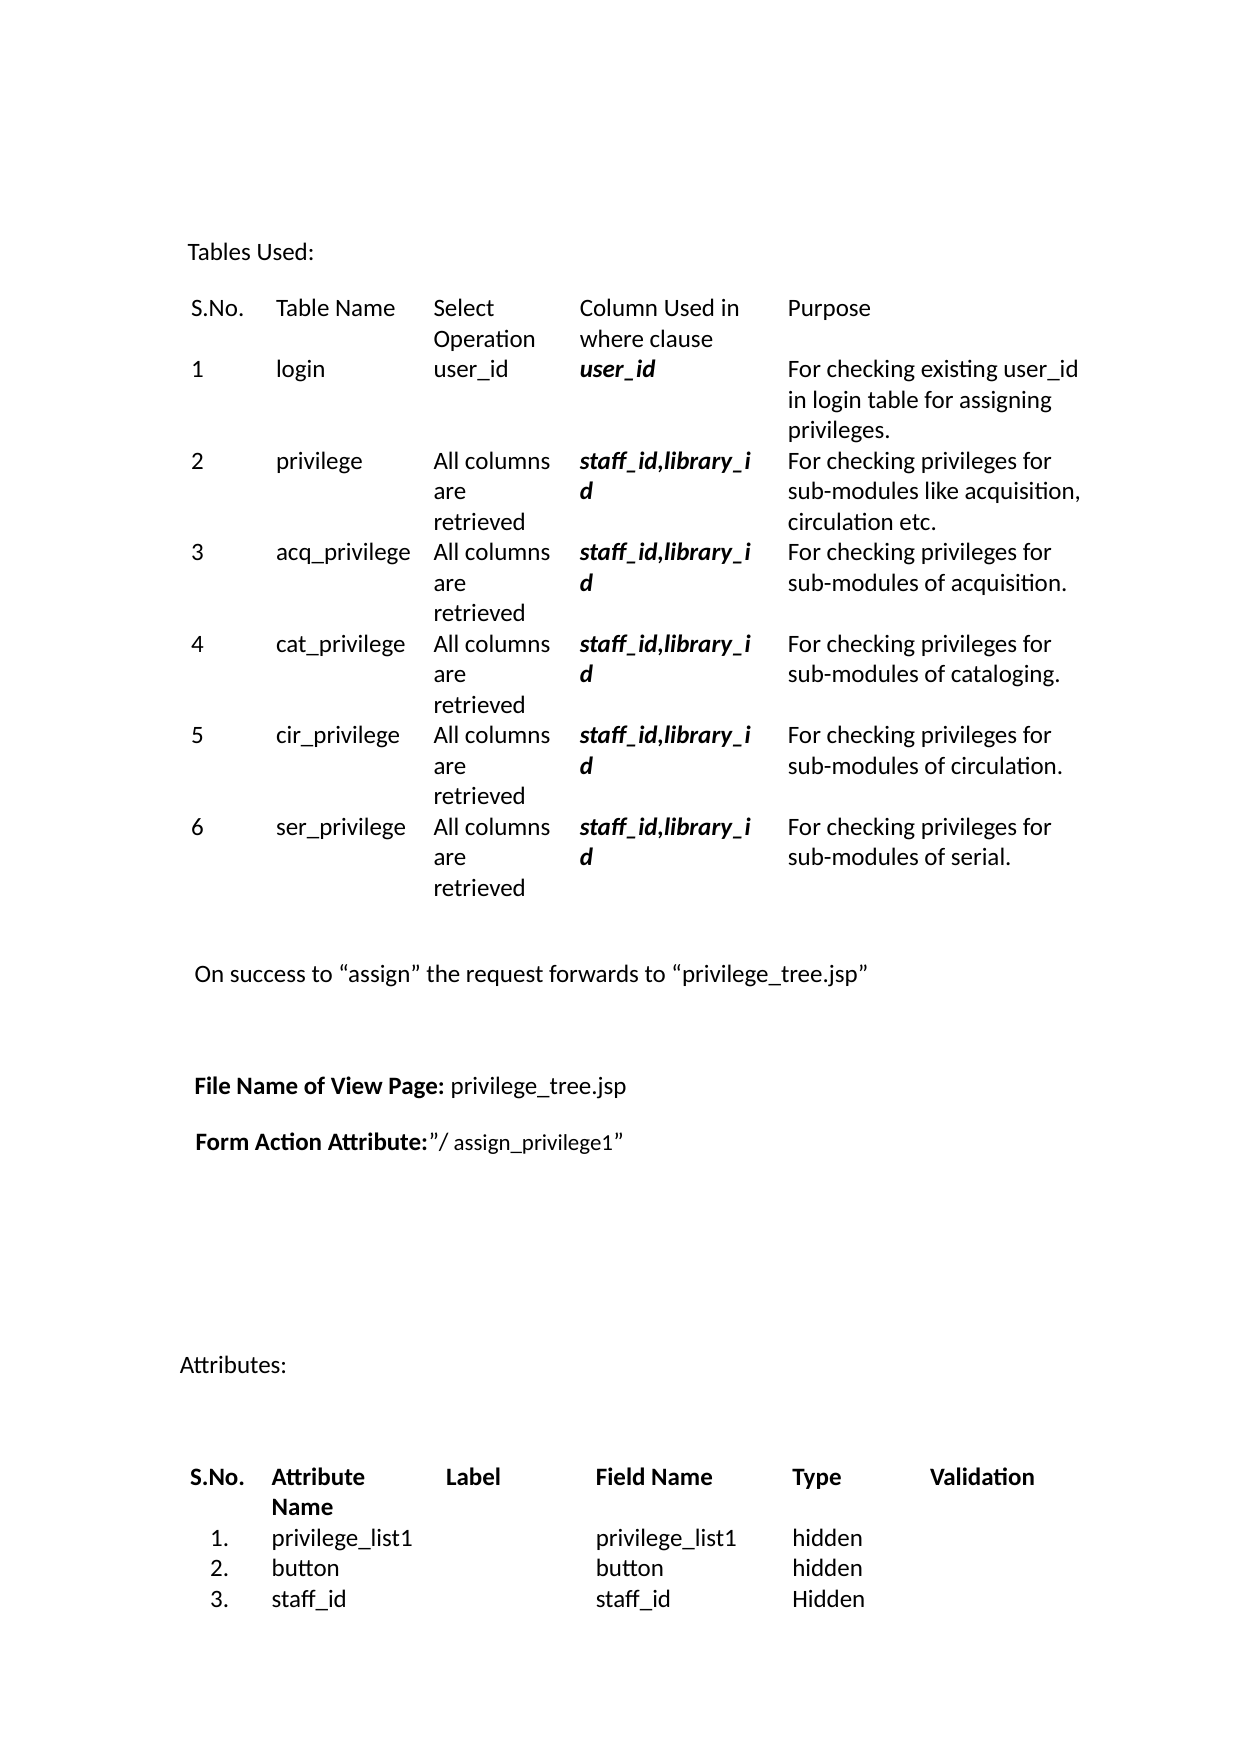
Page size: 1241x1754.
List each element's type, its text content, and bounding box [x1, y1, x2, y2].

table_cell staff_id,library_id [568, 445, 776, 536]
table_cell ser_privilege [265, 811, 422, 903]
table_cell hidden [781, 1553, 918, 1583]
table_cell 2 [180, 445, 264, 536]
table_cell acq_privilege [265, 536, 422, 628]
table_cell [176, 150, 590, 181]
table_header S.No. [179, 1461, 260, 1522]
table_cell [919, 1553, 1101, 1583]
table_header S.No. [180, 292, 264, 353]
table_cell All columns are retrieved [422, 628, 568, 719]
table_header Label [435, 1461, 584, 1522]
table_cell [435, 1583, 584, 1613]
table_cell [435, 1522, 584, 1552]
table_cell All columns are retrieved [422, 445, 568, 536]
table_cell cat_privilege [265, 628, 422, 719]
table_cell [919, 1522, 1101, 1552]
table_header Select Operation [422, 292, 568, 353]
table_cell privilege_list1 [584, 1522, 781, 1552]
table_cell staff_id,library_id [568, 536, 776, 628]
table_cell staff_id,library_id [568, 628, 776, 719]
table_cell [435, 1553, 584, 1583]
text Form Action Attribute:”/ assign_privilege1” [120, 1126, 1090, 1156]
table_cell user_id [422, 353, 568, 445]
table_cell 6 [180, 811, 264, 903]
table_cell For checking privileges for sub-modules of serial. [776, 811, 1102, 903]
table_header Field Name [584, 1461, 781, 1522]
table_cell Hidden [781, 1583, 918, 1613]
table_cell privilege_list1 [260, 1522, 434, 1552]
table_cell For checking existing user_id in login table for assigning privileges. [776, 353, 1102, 445]
table_cell user_id [568, 353, 776, 445]
table_cell staff_id,library_id [568, 811, 776, 903]
table_cell staff_id,library_id [568, 720, 776, 811]
table_cell 1. [179, 1522, 260, 1552]
list File Name of View Page: privilege_tree.jsp [194, 1070, 1090, 1101]
table_header Column Used in where clause [568, 292, 776, 353]
table_cell All columns are retrieved [422, 720, 568, 811]
table_cell login [265, 353, 422, 445]
table_cell 2. [179, 1553, 260, 1583]
table_cell 3 [180, 536, 264, 628]
table_cell All columns are retrieved [422, 536, 568, 628]
table_cell button [584, 1553, 781, 1583]
table_header Validation [919, 1461, 1101, 1522]
table_cell For checking privileges for sub-modules of cataloging. [776, 628, 1102, 719]
list On success to “assign” the request forwards to “privilege_tree.jsp” [194, 958, 1090, 989]
table_cell cir_privilege [265, 720, 422, 811]
table_header Purpose [776, 292, 1102, 353]
table_cell privilege [265, 445, 422, 536]
table_cell staff_id [260, 1583, 434, 1613]
table_cell 3. [179, 1583, 260, 1613]
table_cell 4 [180, 628, 264, 719]
table_cell staff_id [584, 1583, 781, 1613]
list Attributes: [179, 1349, 1090, 1380]
table_cell [919, 1583, 1101, 1613]
table_cell hidden [781, 1522, 918, 1552]
table_cell [590, 150, 1119, 181]
table_header Table Name [265, 292, 422, 353]
table_cell For checking privileges for sub-modules of acquisition. [776, 536, 1102, 628]
table_cell All columns are retrieved [422, 811, 568, 903]
table_cell 5 [180, 720, 264, 811]
table_cell For checking privileges for sub-modules of circulation. [776, 720, 1102, 811]
table_cell For checking privileges for sub-modules like acquisition, circulation etc. [776, 445, 1102, 536]
table_header Attribute Name [260, 1461, 434, 1522]
table_cell 1 [180, 353, 264, 445]
table_header Type [781, 1461, 918, 1522]
text Tables Used: [187, 236, 1090, 267]
table_cell button [260, 1553, 434, 1583]
